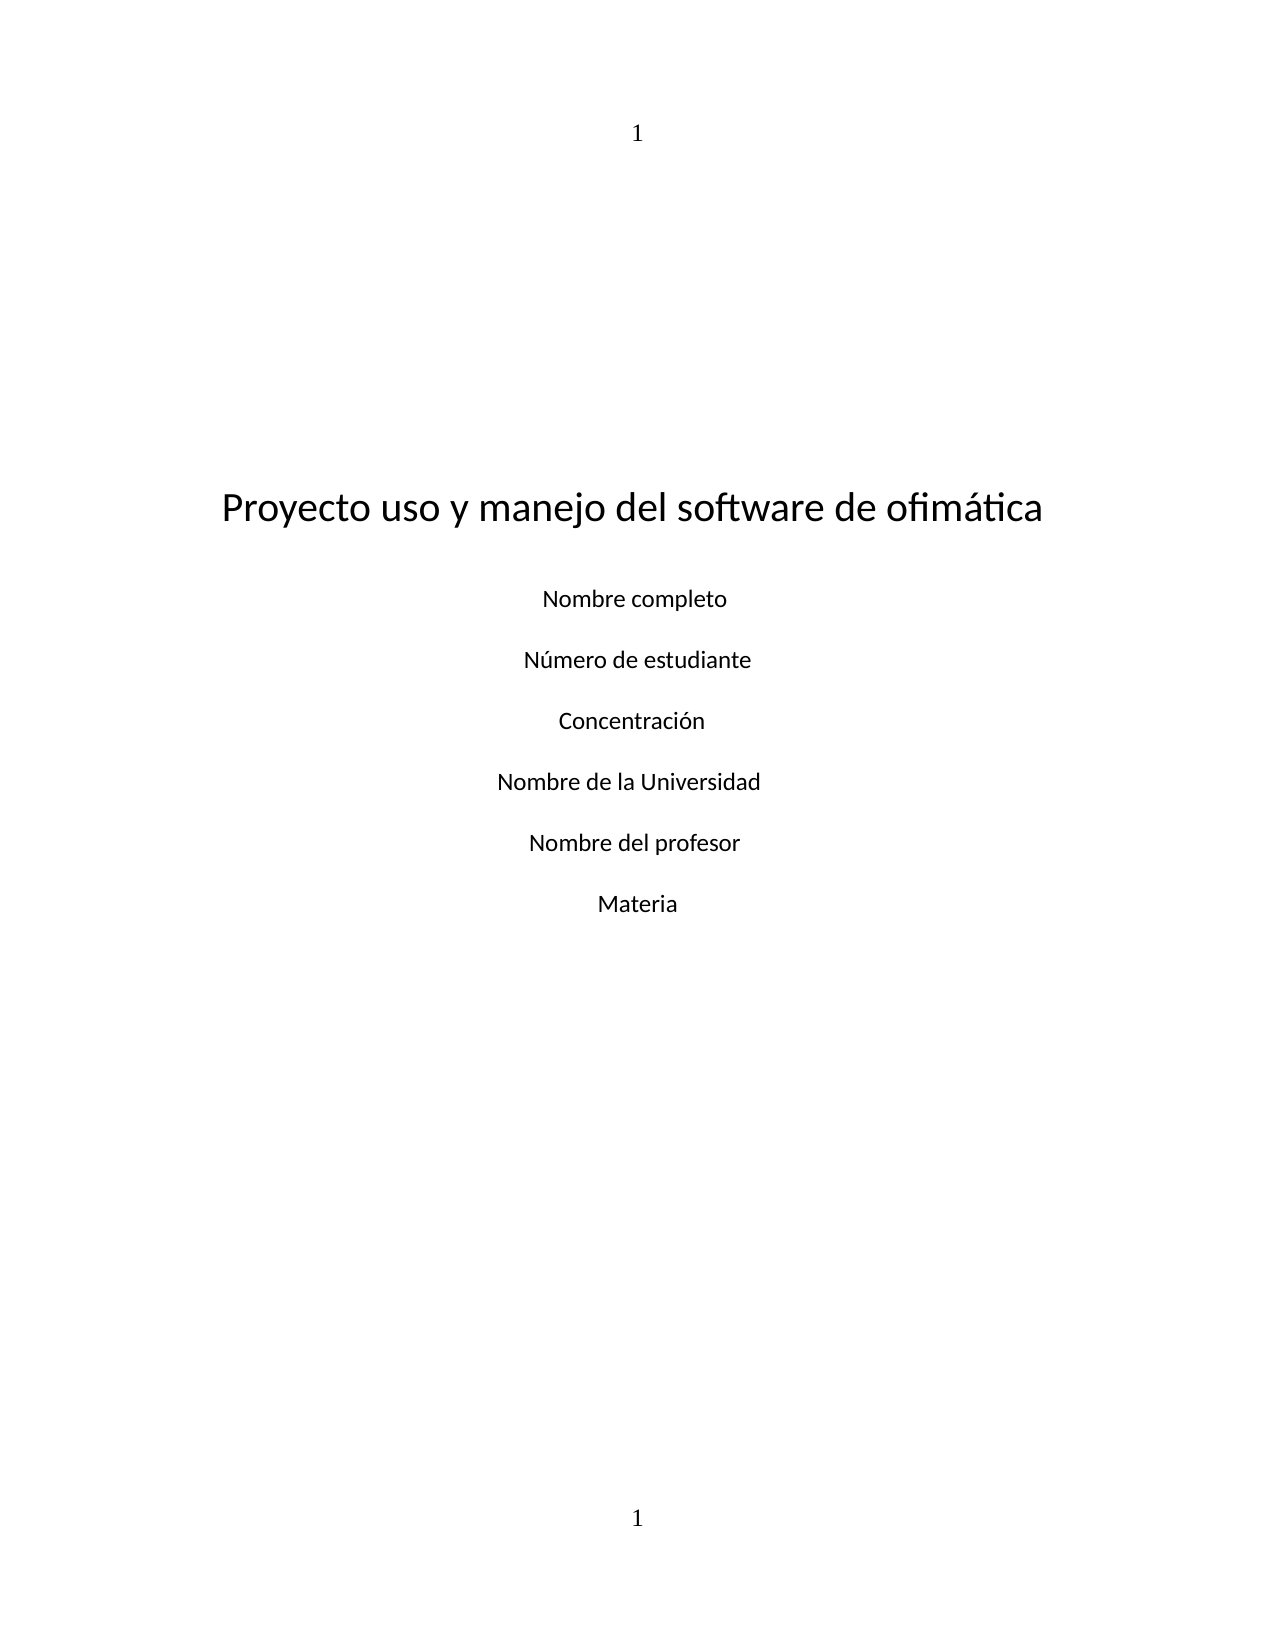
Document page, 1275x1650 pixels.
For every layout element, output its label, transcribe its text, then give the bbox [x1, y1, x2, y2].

text Proyecto uso y manejo del software de ofimática [118, 481, 1157, 532]
text Nombre completo [118, 583, 1157, 613]
text Concentración [118, 705, 1157, 736]
text Nombre de la Universidad [118, 766, 1157, 797]
text Nombre del profesor [118, 827, 1157, 858]
text Número de estudiante [118, 644, 1157, 674]
text Materia [118, 888, 1157, 919]
